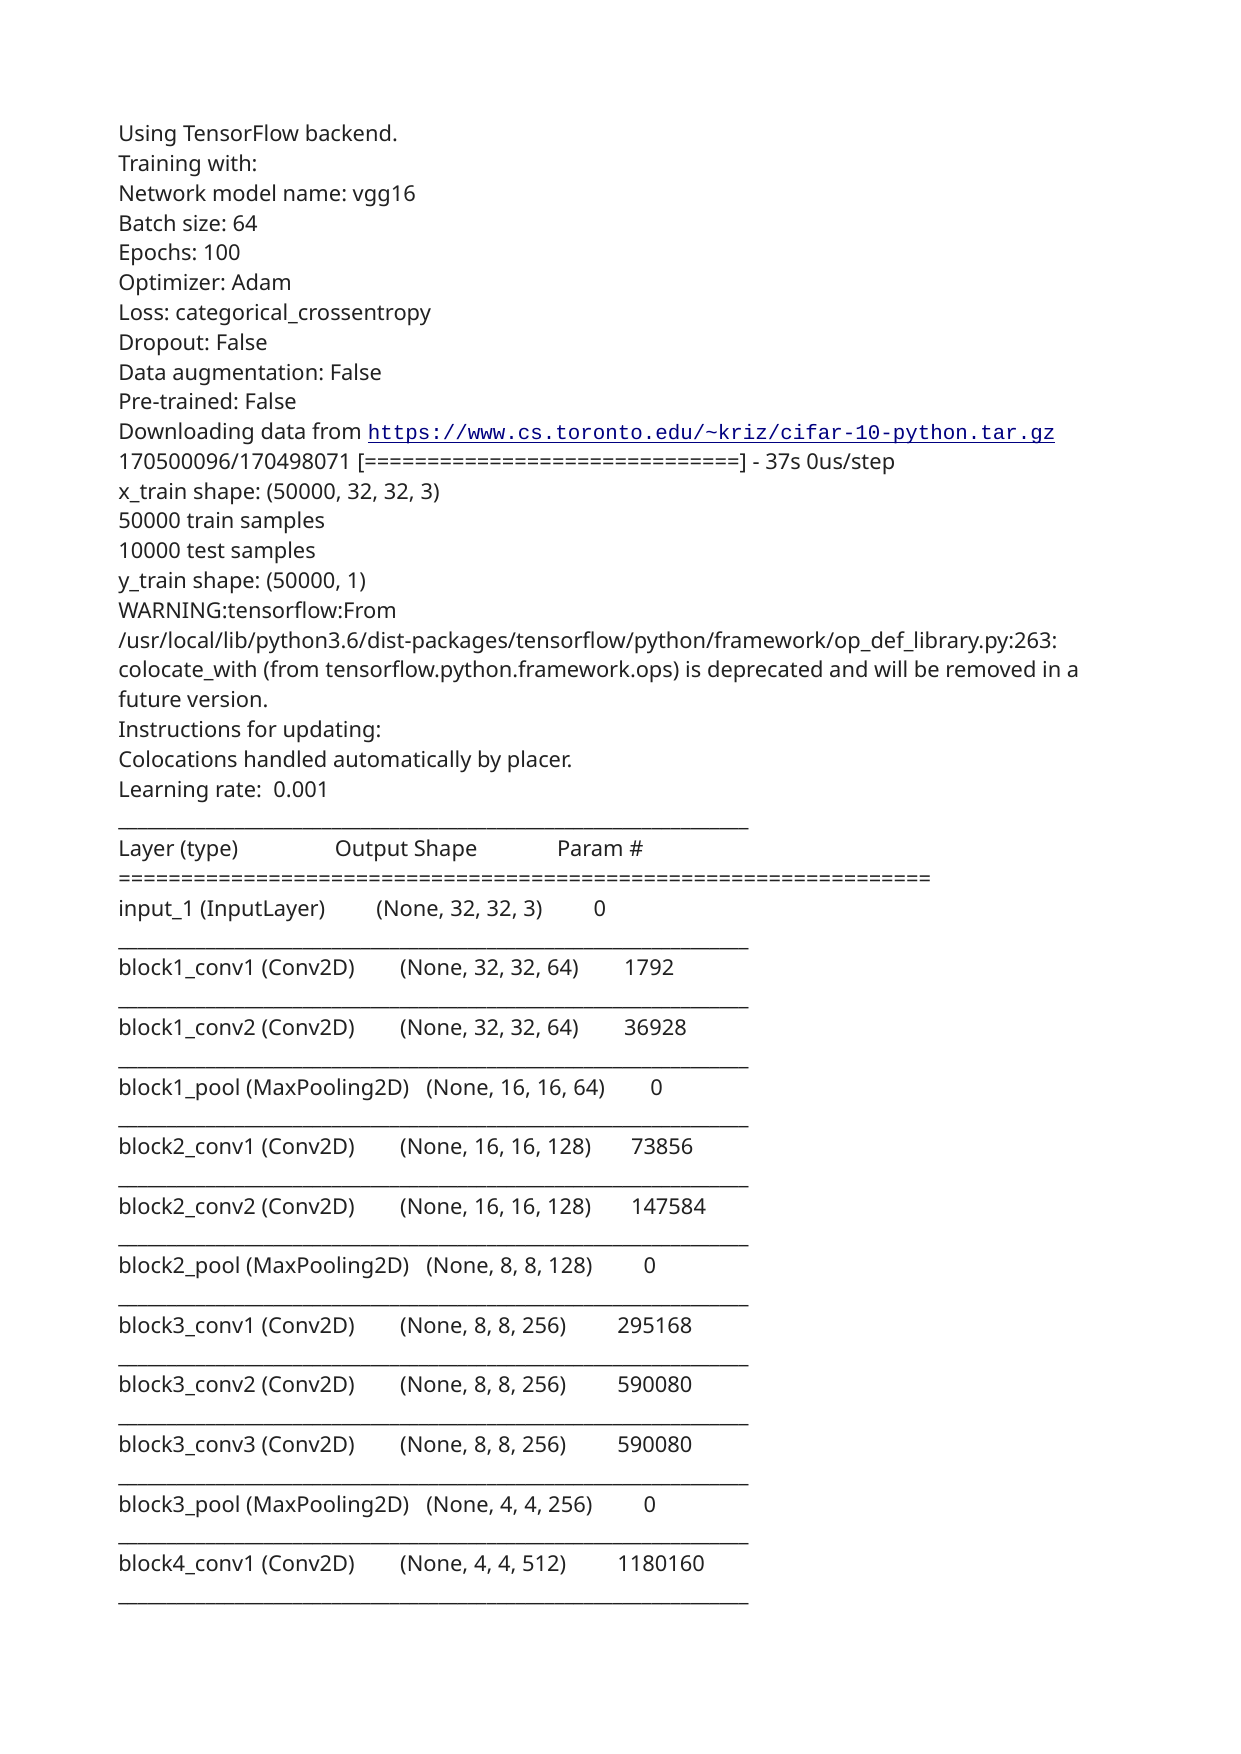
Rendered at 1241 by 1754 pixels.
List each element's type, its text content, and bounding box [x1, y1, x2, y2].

text ================================================================= [118, 863, 1122, 893]
text Training with: [118, 148, 1122, 178]
text 170500096/170498071 [==============================] - 37s 0us/step [118, 446, 1122, 476]
text _________________________________________________________________ [118, 1042, 1122, 1071]
text input_1 (InputLayer) (None, 32, 32, 3) 0 [118, 893, 1122, 922]
text Optimizer: Adam [118, 267, 1122, 297]
text block2_conv1 (Conv2D) (None, 16, 16, 128) 73856 [118, 1131, 1122, 1161]
text Using TensorFlow backend. [118, 118, 1122, 148]
text _________________________________________________________________ [118, 1518, 1122, 1548]
text block1_conv1 (Conv2D) (None, 32, 32, 64) 1792 [118, 952, 1122, 982]
text block3_conv3 (Conv2D) (None, 8, 8, 256) 590080 [118, 1429, 1122, 1459]
text block2_pool (MaxPooling2D) (None, 8, 8, 128) 0 [118, 1250, 1122, 1280]
text x_train shape: (50000, 32, 32, 3) [118, 476, 1122, 505]
text WARNING:tensorflow:From /usr/local/lib/python3.6/dist-packages/tensorflow/python/framework/op_def_library.py:263: colocate_with (from tensorflow.python.framework.ops) is deprecated and will be removed in a future version. [118, 595, 1122, 714]
text _________________________________________________________________ [118, 922, 1122, 952]
text _________________________________________________________________ [118, 1220, 1122, 1250]
text Network model name: vgg16 [118, 178, 1122, 207]
text 10000 test samples [118, 535, 1122, 565]
text block4_conv1 (Conv2D) (None, 4, 4, 512) 1180160 [118, 1548, 1122, 1578]
text y_train shape: (50000, 1) [118, 565, 1122, 595]
text Layer (type) Output Shape Param # [118, 833, 1122, 863]
text Instructions for updating: [118, 714, 1122, 744]
text Batch size: 64 [118, 207, 1122, 237]
text block3_pool (MaxPooling2D) (None, 4, 4, 256) 0 [118, 1488, 1122, 1518]
text Data augmentation: False [118, 356, 1122, 386]
text Colocations handled automatically by placer. [118, 744, 1122, 773]
text _________________________________________________________________ [118, 1339, 1122, 1369]
text Pre-trained: False [118, 386, 1122, 416]
text block1_conv2 (Conv2D) (None, 32, 32, 64) 36928 [118, 1012, 1122, 1042]
text block2_conv2 (Conv2D) (None, 16, 16, 128) 147584 [118, 1191, 1122, 1220]
text Loss: categorical_crossentropy [118, 297, 1122, 327]
text Epochs: 100 [118, 237, 1122, 267]
text block3_conv2 (Conv2D) (None, 8, 8, 256) 590080 [118, 1369, 1122, 1399]
text Dropout: False [118, 327, 1122, 356]
text Learning rate: 0.001 [118, 773, 1122, 803]
text _________________________________________________________________ [118, 1578, 1122, 1608]
text _________________________________________________________________ [118, 803, 1122, 833]
text _________________________________________________________________ [118, 1399, 1122, 1429]
text _________________________________________________________________ [118, 1459, 1122, 1488]
text _________________________________________________________________ [118, 1161, 1122, 1191]
text _________________________________________________________________ [118, 1101, 1122, 1131]
text block3_conv1 (Conv2D) (None, 8, 8, 256) 295168 [118, 1310, 1122, 1339]
text _________________________________________________________________ [118, 1280, 1122, 1310]
text _________________________________________________________________ [118, 982, 1122, 1012]
text block1_pool (MaxPooling2D) (None, 16, 16, 64) 0 [118, 1071, 1122, 1101]
text 50000 train samples [118, 505, 1122, 535]
text Downloading data from https://www.cs.toronto.edu/~kriz/cifar-10-python.tar.gz [118, 416, 1122, 446]
